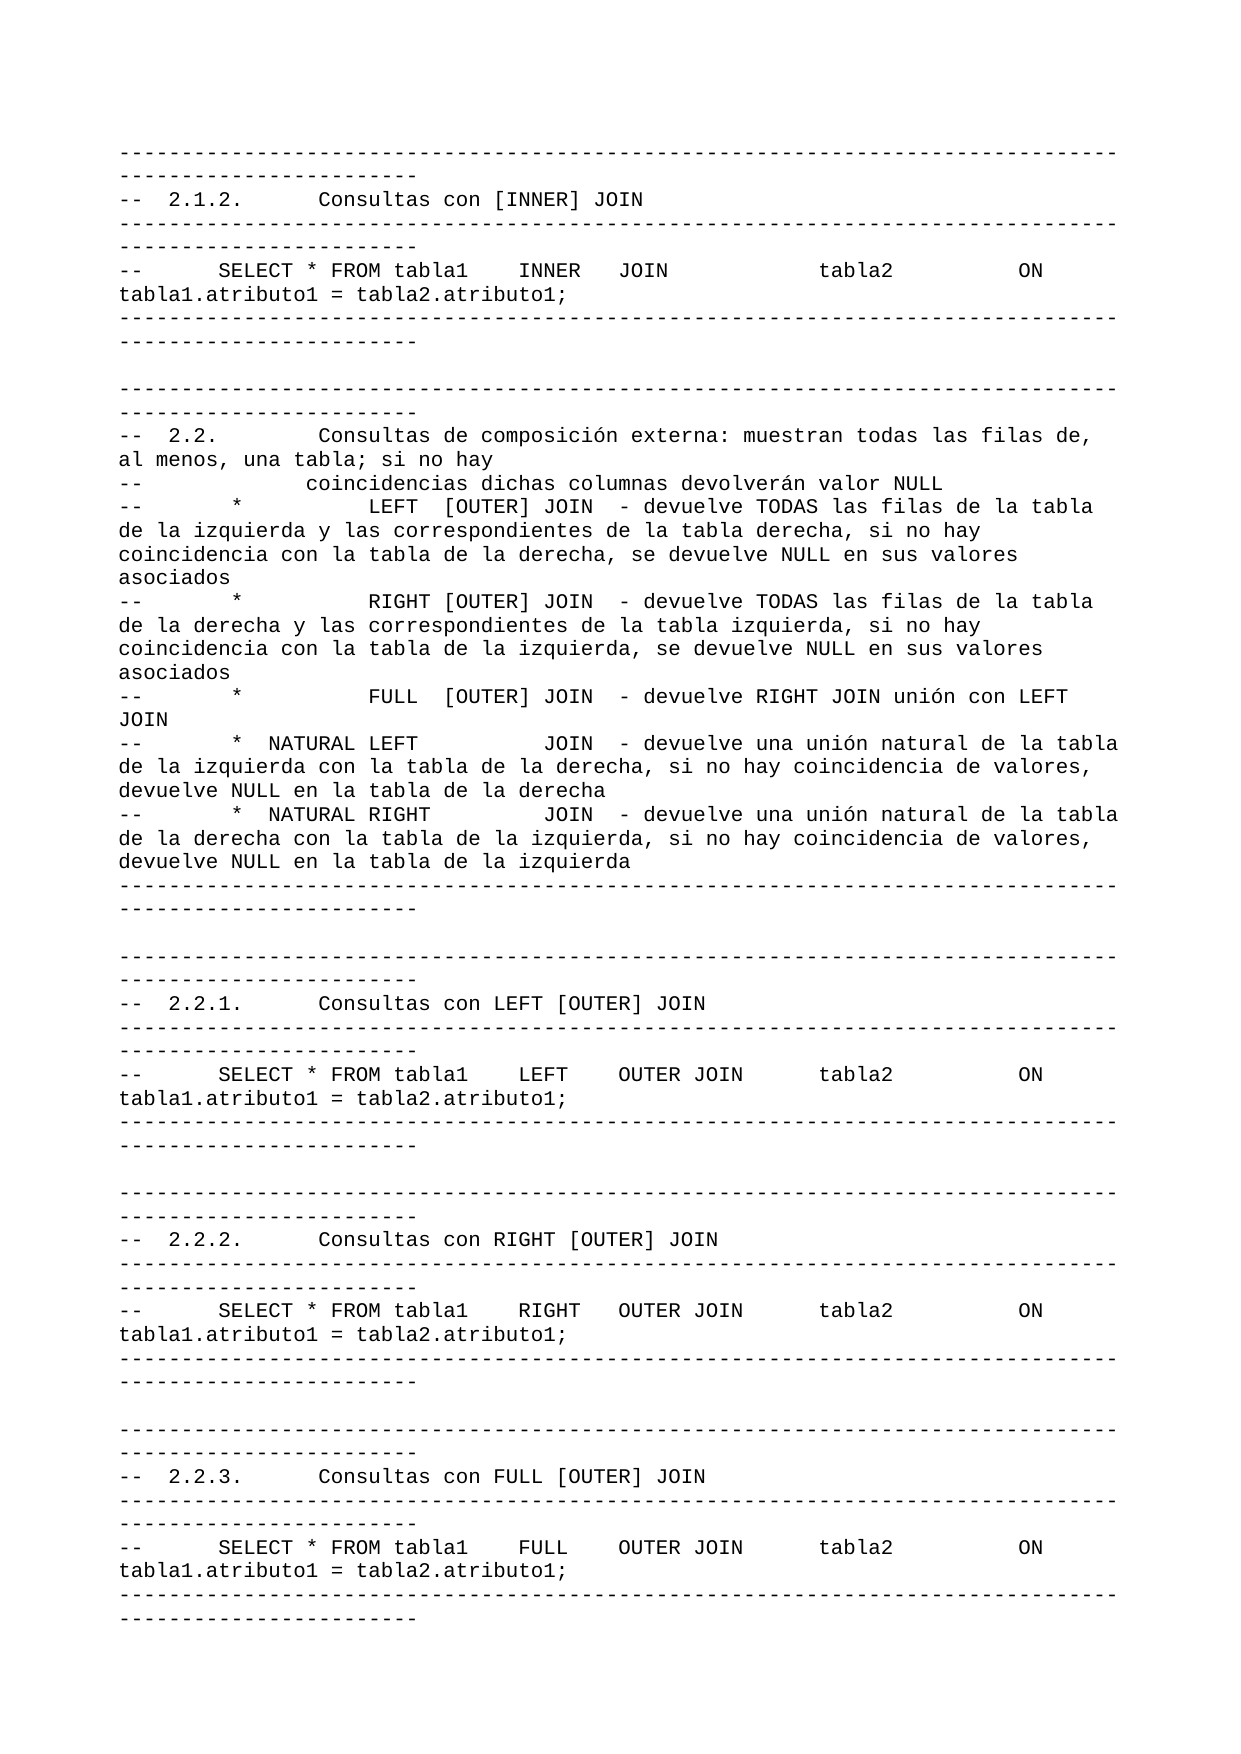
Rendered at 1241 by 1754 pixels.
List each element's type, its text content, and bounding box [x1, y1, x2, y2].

text -- * FULL [OUTER] JOIN - devuelve RIGHT JOIN unión con LEFT JOIN [118, 686, 1122, 733]
text -- SELECT * FROM tabla1 LEFT OUTER JOIN tabla2 ON tabla1.atributo1 = tabla2.atributo1; [118, 1064, 1122, 1111]
text -------------------------------------------------------------------------------------------------------- [118, 307, 1122, 354]
text -- 2.1.2. Consultas con [INNER] JOIN [118, 189, 1122, 213]
text -------------------------------------------------------------------------------------------------------- [118, 1584, 1122, 1631]
text -------------------------------------------------------------------------------------------------------- [118, 1419, 1122, 1466]
text -- SELECT * FROM tabla1 FULL OUTER JOIN tabla2 ON tabla1.atributo1 = tabla2.atributo1; [118, 1537, 1122, 1584]
text -------------------------------------------------------------------------------------------------------- [118, 1017, 1122, 1064]
text -------------------------------------------------------------------------------------------------------- [118, 142, 1122, 189]
text -- * RIGHT [OUTER] JOIN - devuelve TODAS las filas de la tabla de la derecha y las correspondientes de la tabla izquierda, si no hay coincidencia con la tabla de la izquierda, se devuelve NULL en sus valores asociados [118, 591, 1122, 686]
text -- 2.2.3. Consultas con FULL [OUTER] JOIN [118, 1466, 1122, 1489]
text -- coincidencias dichas columnas devolverán valor NULL [118, 473, 1122, 496]
text -- SELECT * FROM tabla1 INNER JOIN tabla2 ON tabla1.atributo1 = tabla2.atributo1; [118, 260, 1122, 307]
text -------------------------------------------------------------------------------------------------------- [118, 875, 1122, 922]
text -- 2.2.2. Consultas con RIGHT [OUTER] JOIN [118, 1229, 1122, 1253]
text -------------------------------------------------------------------------------------------------------- [118, 1348, 1122, 1395]
text -------------------------------------------------------------------------------------------------------- [118, 1489, 1122, 1537]
text -- * LEFT [OUTER] JOIN - devuelve TODAS las filas de la tabla de la izquierda y las correspondientes de la tabla derecha, si no hay coincidencia con la tabla de la derecha, se devuelve NULL en sus valores asociados [118, 496, 1122, 591]
text -------------------------------------------------------------------------------------------------------- [118, 213, 1122, 260]
text -- 2.2.1. Consultas con LEFT [OUTER] JOIN [118, 993, 1122, 1017]
text -------------------------------------------------------------------------------------------------------- [118, 946, 1122, 993]
text -------------------------------------------------------------------------------------------------------- [118, 1182, 1122, 1229]
text -- SELECT * FROM tabla1 RIGHT OUTER JOIN tabla2 ON tabla1.atributo1 = tabla2.atributo1; [118, 1300, 1122, 1348]
text -------------------------------------------------------------------------------------------------------- [118, 1253, 1122, 1300]
text -- * NATURAL RIGHT JOIN - devuelve una unión natural de la tabla de la derecha con la tabla de la izquierda, si no hay coincidencia de valores, devuelve NULL en la tabla de la izquierda [118, 804, 1122, 875]
text -- * NATURAL LEFT JOIN - devuelve una unión natural de la tabla de la izquierda con la tabla de la derecha, si no hay coincidencia de valores, devuelve NULL en la tabla de la derecha [118, 733, 1122, 804]
text -------------------------------------------------------------------------------------------------------- [118, 1111, 1122, 1158]
text -- 2.2. Consultas de composición externa: muestran todas las filas de, al menos, una tabla; si no hay [118, 426, 1122, 473]
text -------------------------------------------------------------------------------------------------------- [118, 378, 1122, 426]
